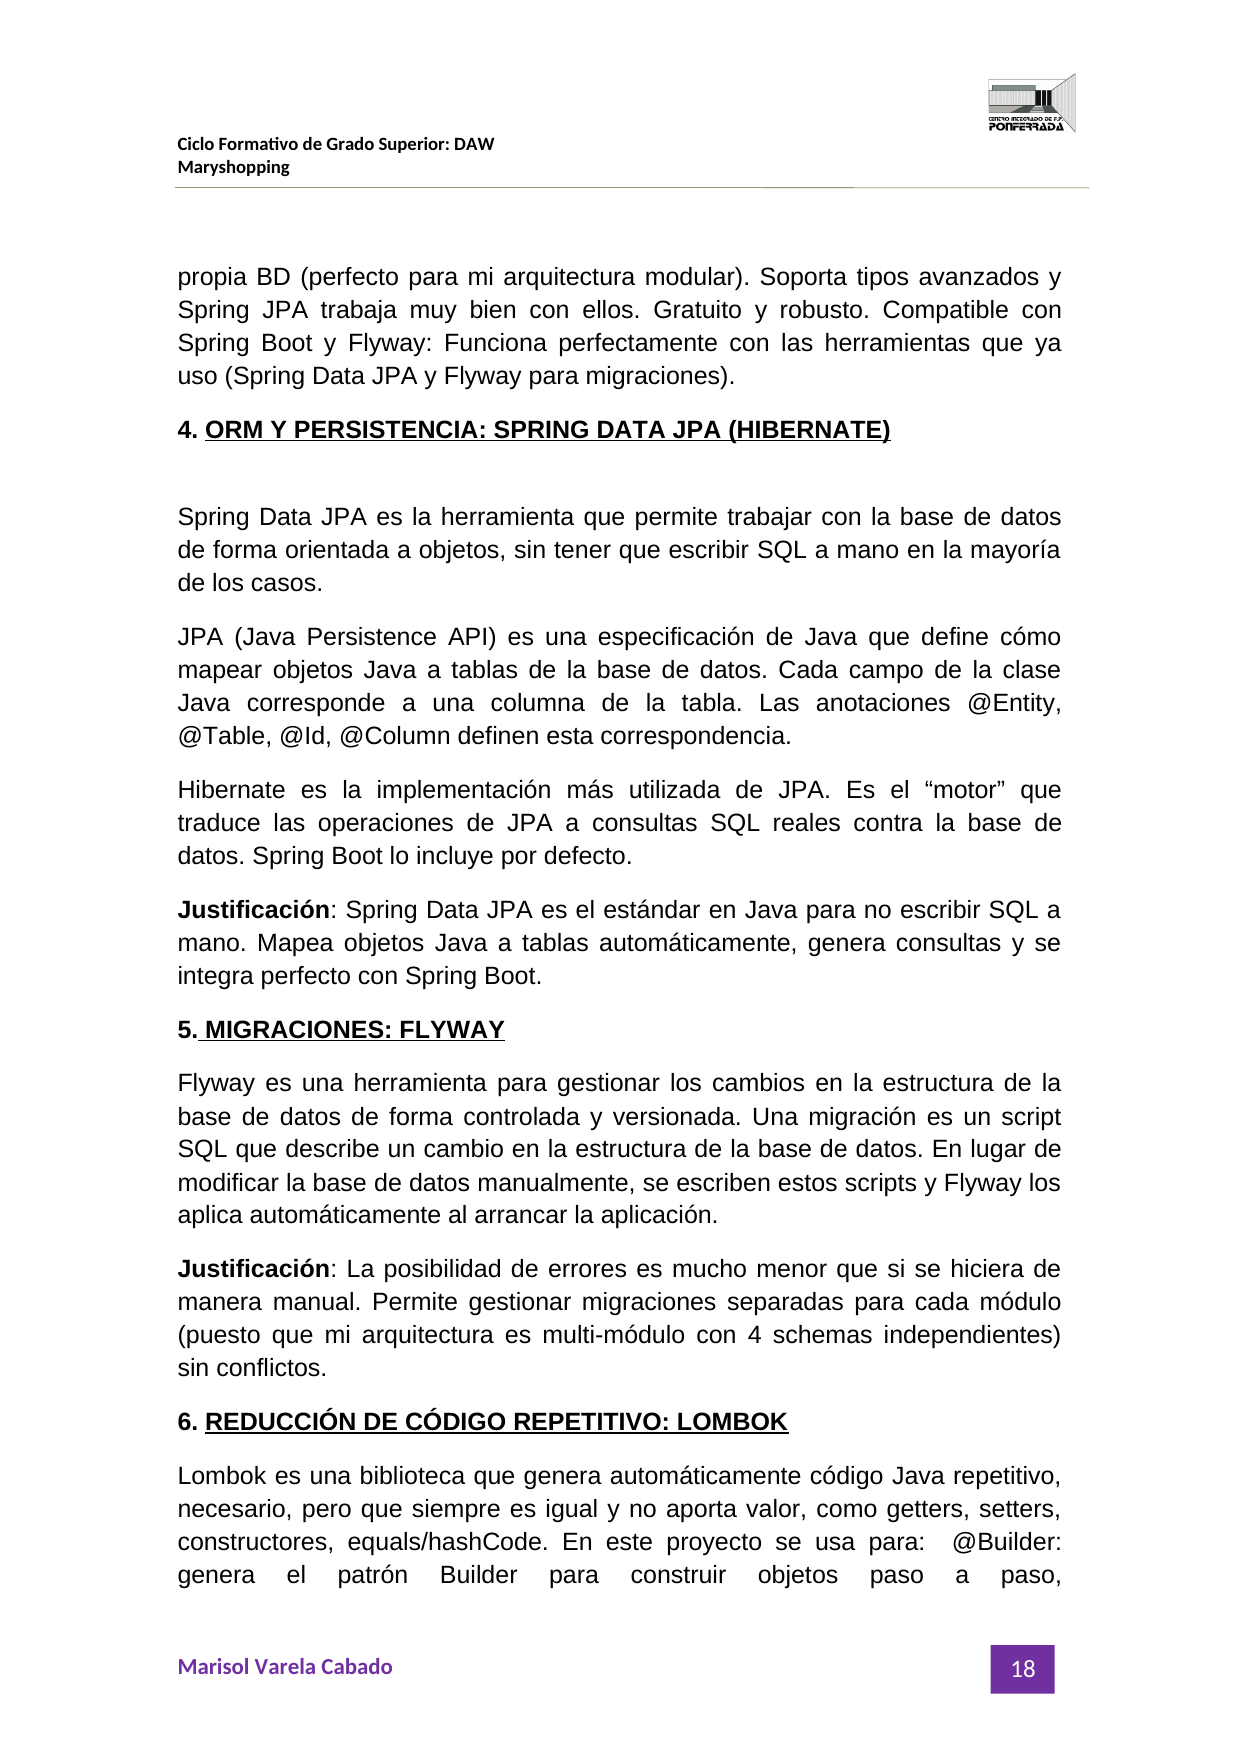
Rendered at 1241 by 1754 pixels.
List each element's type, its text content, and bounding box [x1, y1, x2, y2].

text Flyway es una herramienta para gestionar los cambios en la estructura de la base de datos de forma controlada y versionada. Una migración es un script SQL que describe un cambio en la estructura de la base de datos. En lugar de modificar la base de datos manualmente, se escriben estos scripts y Flyway los aplica automáticamente al arrancar la aplicación. [177, 1068, 1063, 1229]
text JPA (Java Persistence API) es una especificación de Java que define cómo mapear objetos Java a tablas de la base de datos. Cada campo de la clase Java corresponde a una columna de la tabla. Las anotaciones @Entity, @Table, @Id, @Column definen esta correspondencia. [177, 622, 1063, 750]
text Justificación: Spring Data JPA es el estándar en Java para no escribir SQL a mano. Mapea objetos Java a tablas automáticamente, genera consultas y se integra perfecto con Spring Boot. [177, 895, 1063, 989]
text Lombok es una biblioteca que genera automáticamente código Java repetitivo, necesario, pero que siempre es igual y no aporta valor, como getters, setters, constructores, equals/hashCode. En este proyecto se usa para: @Builder: genera el patrón Builder para construir objetos paso a paso, [177, 1461, 1063, 1589]
subtitle 4. ORM Y PERSISTENCIA: SPRING DATA JPA (HIBERNATE) [177, 415, 1063, 444]
text Spring Data JPA es la herramienta que permite trabajar con la base de datos de forma orientada a objetos, sin tener que escribir SQL a mano en la mayoría de los casos. [177, 502, 1063, 597]
text 6. REDUCCIÓN DE CÓDIGO REPETITIVO: LOMBOK [177, 1407, 1063, 1436]
text propia BD (perfecto para mi arquitectura modular). Soporta tipos avanzados y Spring JPA trabaja muy bien con ellos. Gratuito y robusto. Compatible con Spring Boot y Flyway: Funciona perfectamente con las herramientas que ya uso (Spring Data JPA y Flyway para migraciones). [177, 262, 1063, 390]
text Justificación: La posibilidad de errores es mucho menor que si se hiciera de manera manual. Permite gestionar migraciones separadas para cada módulo (puesto que mi arquitectura es multi-módulo con 4 schemas independientes) sin conflictos. [177, 1254, 1063, 1382]
text 5. MIGRACIONES: FLYWAY [177, 1014, 1063, 1043]
text Hibernate es la implementación más utilizada de JPA. Es el “motor” que traduce las operaciones de JPA a consultas SQL reales contra la base de datos. Spring Boot lo incluye por defecto. [177, 775, 1063, 869]
